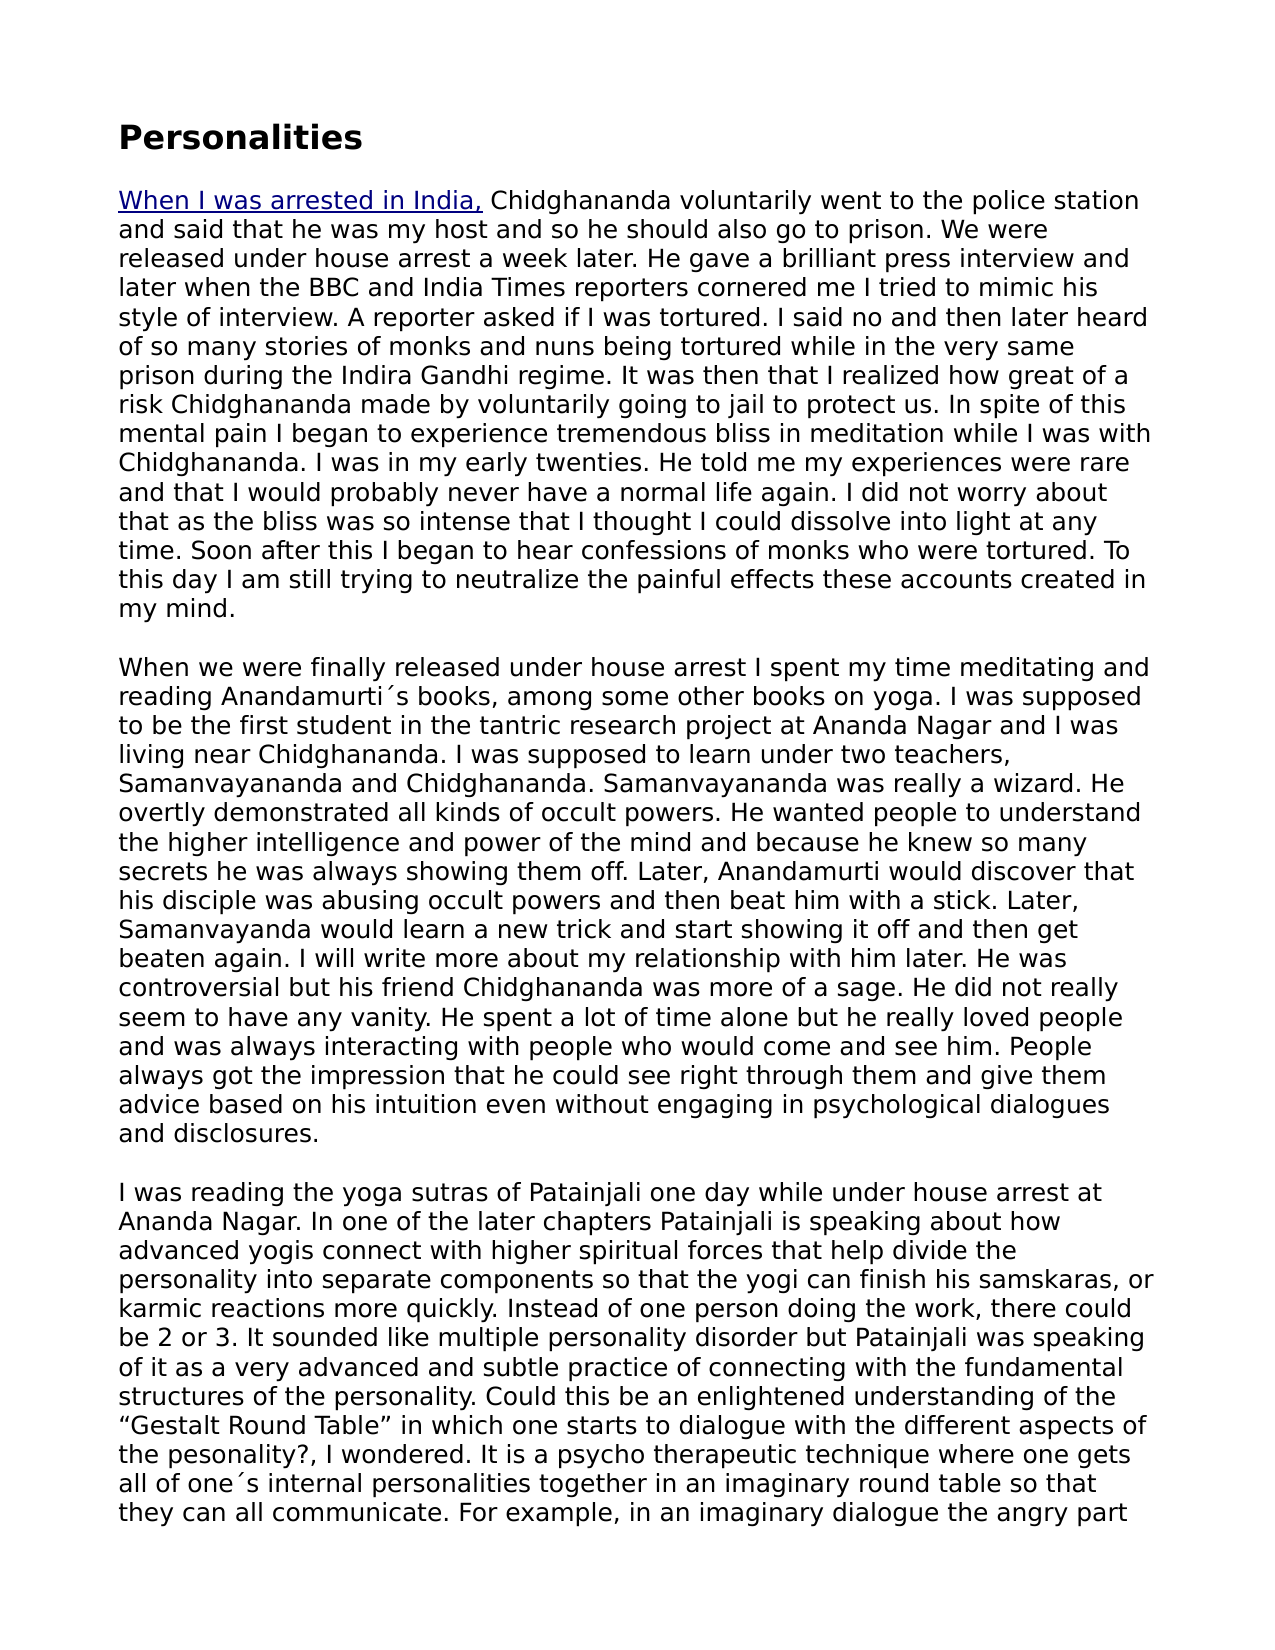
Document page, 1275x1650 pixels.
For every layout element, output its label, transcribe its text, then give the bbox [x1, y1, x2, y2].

text Personalities When I was arrested in India, Chidghananda voluntarily went to the police station and said that he was my host and so he should also go to prison. We were released under house arrest a week later. He gave a brilliant press interview and later when the BBC and India Times reporters cornered me I tried to mimic his style of interview. A reporter asked if I was tortured. I said no and then later heard of so many stories of monks and nuns being tortured while in the very same prison during the Indira Gandhi regime. It was then that I realized how great of a risk Chidghananda made by voluntarily going to jail to protect us. In spite of this mental pain I began to experience tremendous bliss in meditation while I was with Chidghananda. I was in my early twenties. He told me my experiences were rare and that I would probably never have a normal life again. I did not worry about that as the bliss was so intense that I thought I could dissolve into light at any time. Soon after this I began to hear confessions of monks who were tortured. To this day I am still trying to neutralize the painful effects these accounts created in my mind. When we were finally released under house arrest I spent my time meditating and reading Anandamurti´s books, among some other books on yoga. I was supposed to be the first student in the tantric research project at Ananda Nagar and I was living near Chidghananda. I was supposed to learn under two teachers, Samanvayananda and Chidghananda. Samanvayananda was really a wizard. He overtly demonstrated all kinds of occult powers. He wanted people to understand the higher intelligence and power of the mind and because he knew so many secrets he was always showing them off. Later, Anandamurti would discover that his disciple was abusing occult powers and then beat him with a stick. Later, Samanvayanda would learn a new trick and start showing it off and then get beaten again. I will write more about my relationship with him later. He was controversial but his friend Chidghananda was more of a sage. He did not really seem to have any vanity. He spent a lot of time alone but he really loved people and was always interacting with people who would come and see him. People always got the impression that he could see right through them and give them advice based on his intuition even without engaging in psychological dialogues and disclosures. I was reading the yoga sutras of Patainjali one day while under house arrest at Ananda Nagar. In one of the later chapters Patainjali is speaking about how advanced yogis connect with higher spiritual forces that help divide the personality into separate components so that the yogi can finish his samskaras, or karmic reactions more quickly. Instead of one person doing the work, there could be 2 or 3. It sounded like multiple personality disorder but Patainjali was speaking of it as a very advanced and subtle practice of connecting with the fundamental structures of the personality. Could this be an enlightened understanding of the “Gestalt Round Table” in which one starts to dialogue with the different aspects of the pesonality?, I wondered. It is a psycho therapeutic technique where one gets all of one´s internal personalities together in an imaginary round table so that they can all communicate. For example, in an imaginary dialogue the angry part [118, 118, 1157, 1528]
